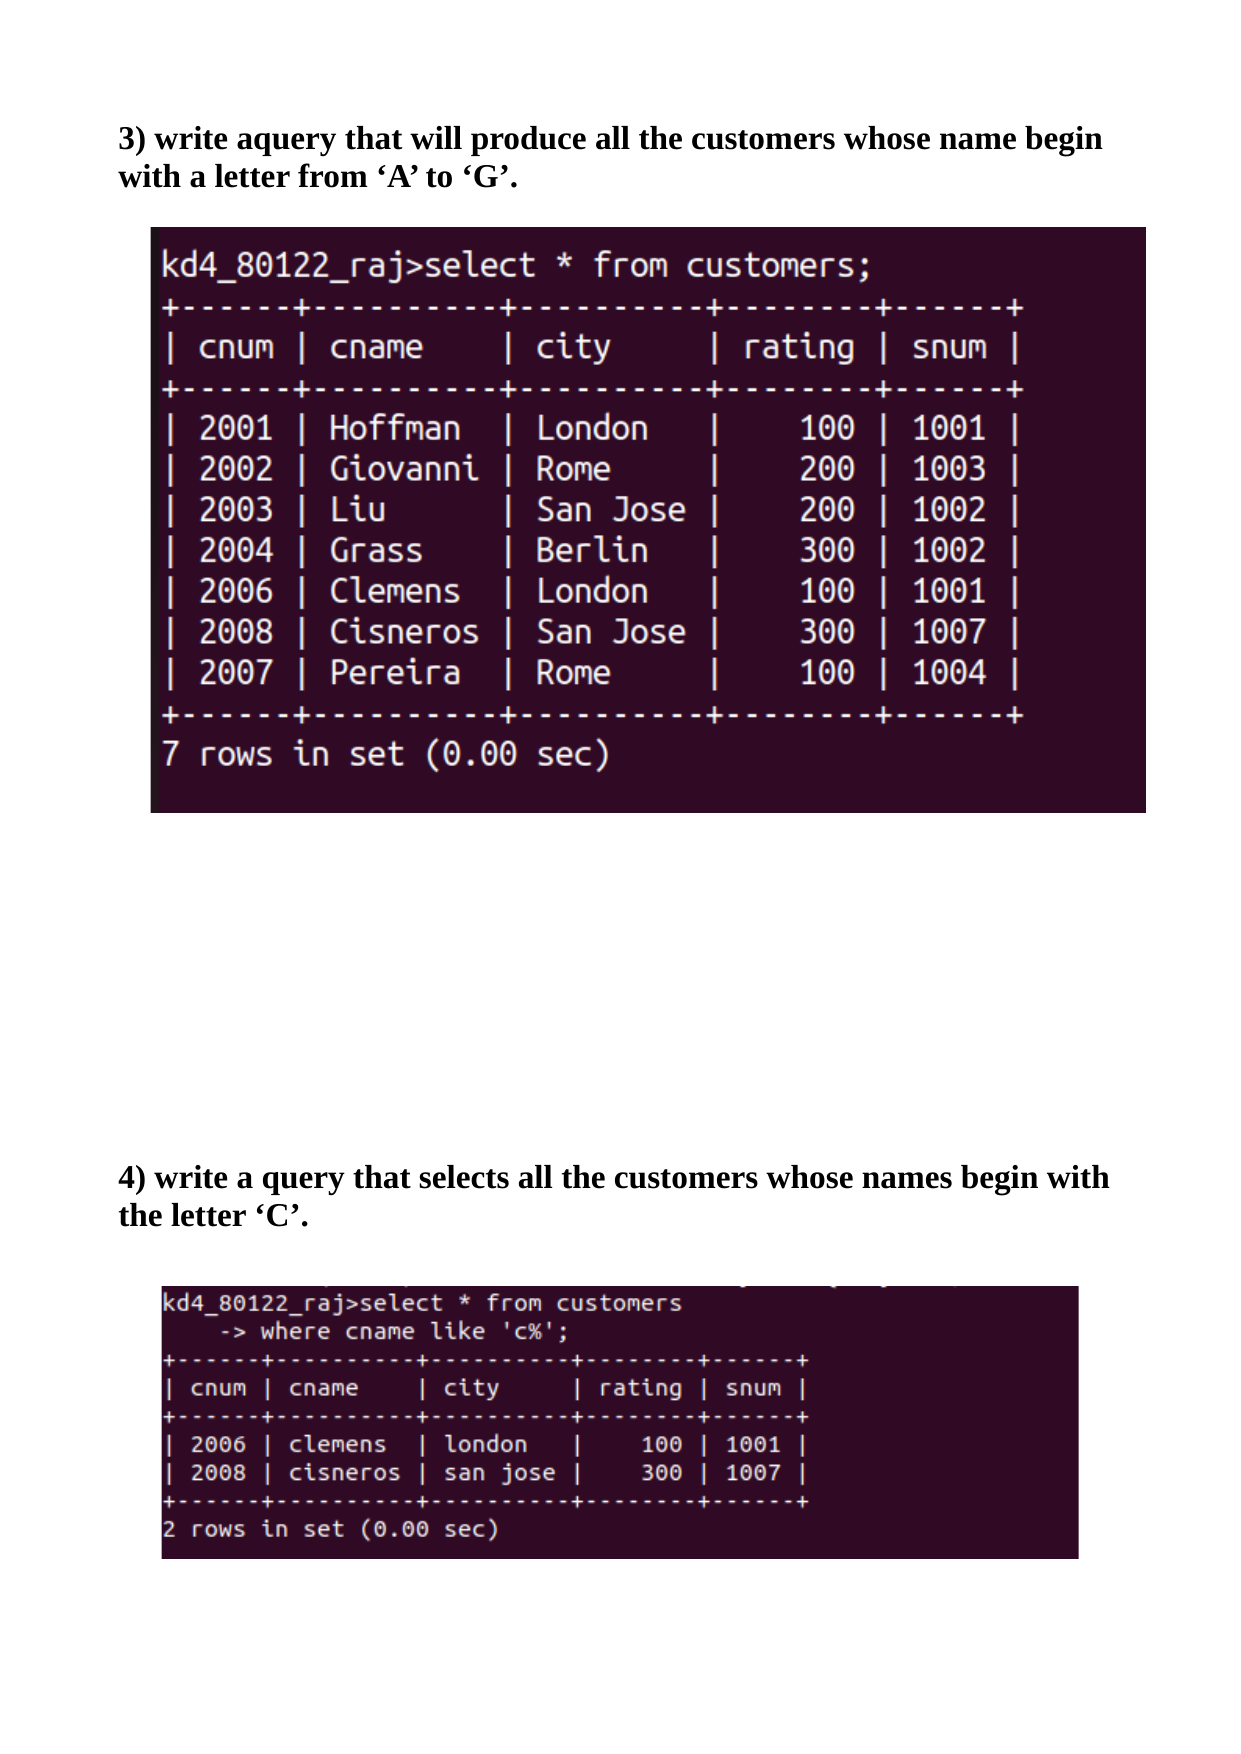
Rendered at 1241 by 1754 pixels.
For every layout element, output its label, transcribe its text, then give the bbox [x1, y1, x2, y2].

picture [161, 1286, 1079, 1559]
text 4) write a query that selects all the customers whose names begin with the letter ‘C’. [118, 1157, 1122, 1234]
text 3) write aquery that will produce all the customers whose name begin with a letter from ‘A’ to ‘G’. [118, 118, 1122, 195]
picture [150, 227, 1146, 813]
